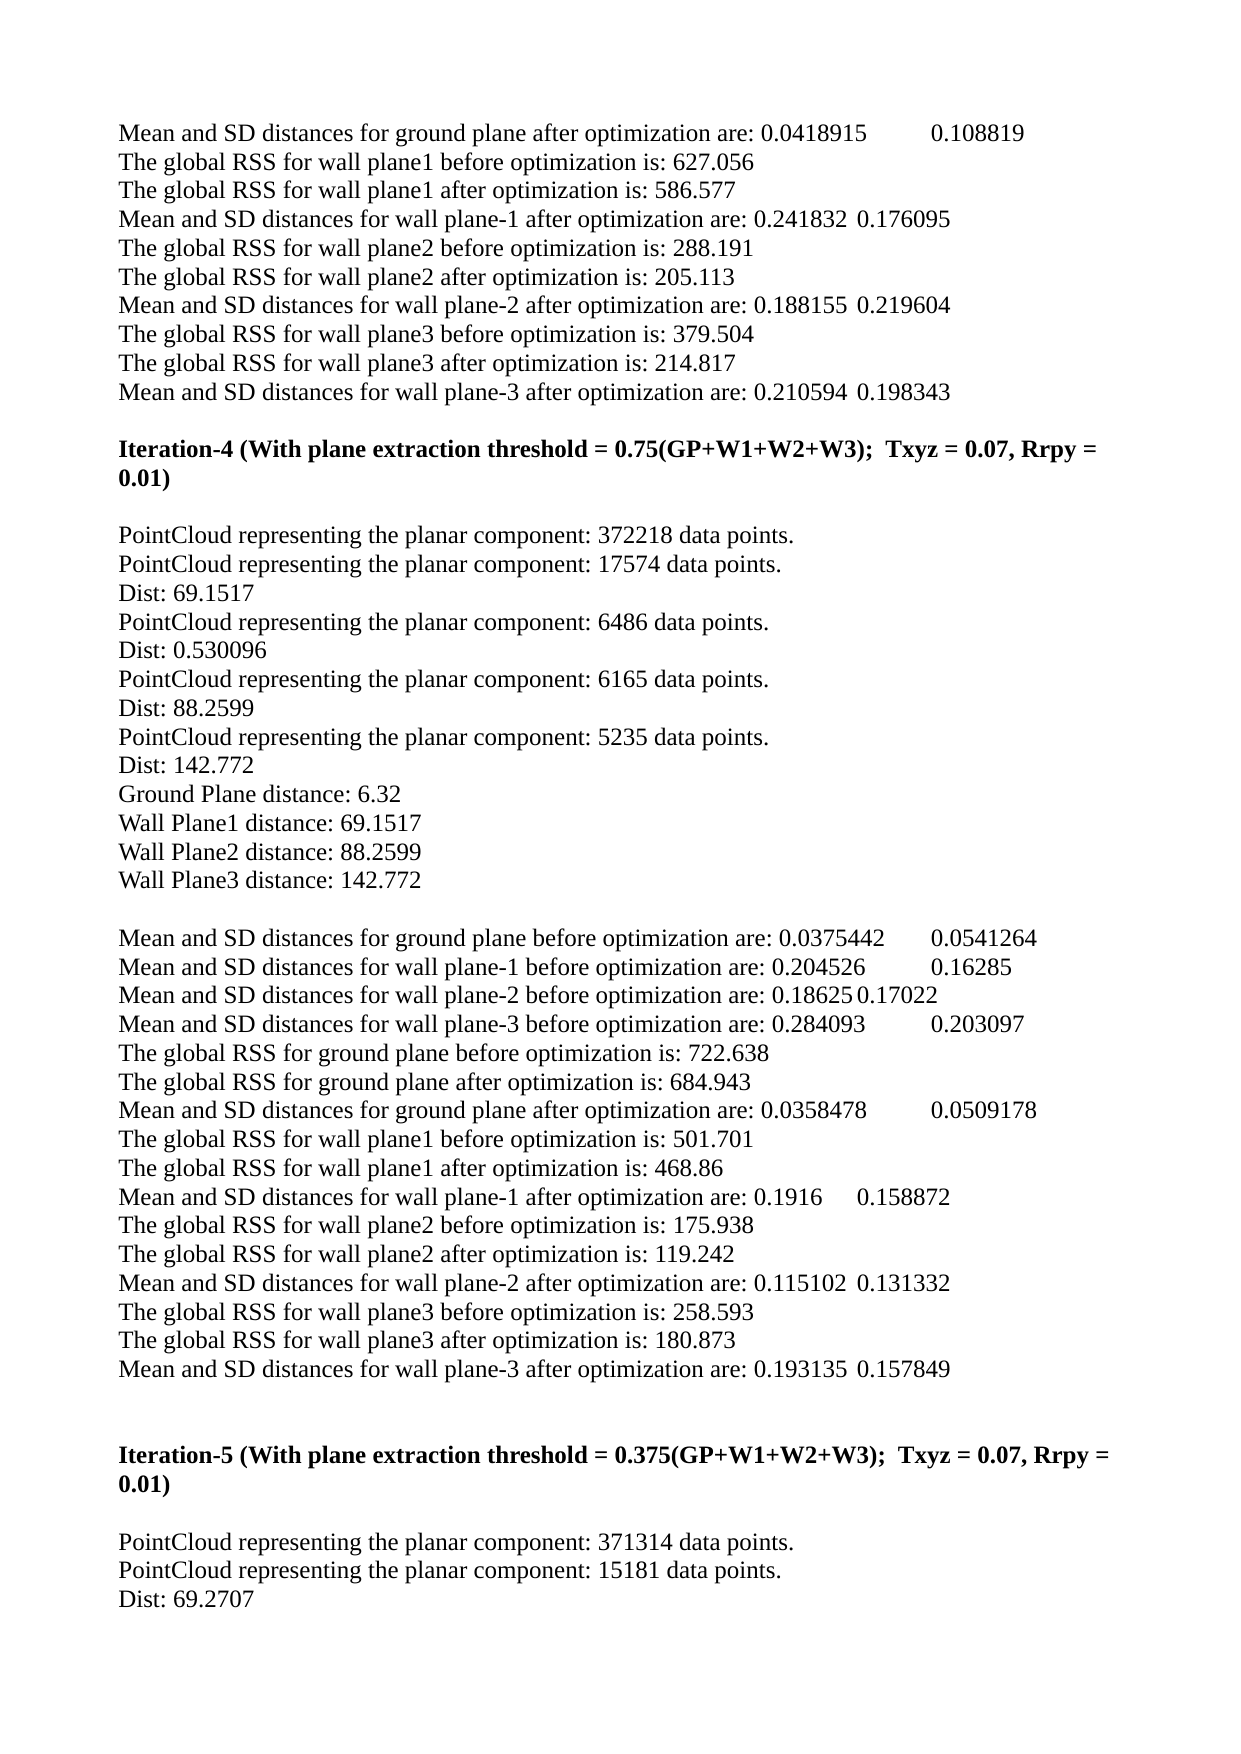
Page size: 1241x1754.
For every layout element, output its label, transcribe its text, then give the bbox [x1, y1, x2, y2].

text Mean and SD distances for wall plane-3 after optimization are: 0.210594 0.198343 [118, 377, 1122, 406]
text The global RSS for wall plane1 before optimization is: 501.701 [118, 1124, 1122, 1153]
text The global RSS for wall plane1 after optimization is: 468.86 [118, 1153, 1122, 1182]
text Mean and SD distances for wall plane-3 before optimization are: 0.284093 0.203097 [118, 1009, 1122, 1038]
text The global RSS for wall plane1 after optimization is: 586.577 [118, 176, 1122, 204]
text Mean and SD distances for ground plane after optimization are: 0.0418915 0.108819 [118, 118, 1122, 147]
text The global RSS for wall plane3 after optimization is: 214.817 [118, 348, 1122, 377]
text The global RSS for wall plane3 after optimization is: 180.873 [118, 1326, 1122, 1354]
text Mean and SD distances for wall plane-3 after optimization are: 0.193135 0.157849 [118, 1354, 1122, 1383]
text Mean and SD distances for wall plane-1 after optimization are: 0.241832 0.176095 [118, 204, 1122, 233]
text The global RSS for wall plane2 before optimization is: 175.938 [118, 1211, 1122, 1239]
text PointCloud representing the planar component: 17574 data points. [118, 549, 1122, 578]
text PointCloud representing the planar component: 6486 data points. [118, 607, 1122, 636]
text The global RSS for ground plane after optimization is: 684.943 [118, 1067, 1122, 1096]
text The global RSS for ground plane before optimization is: 722.638 [118, 1038, 1122, 1067]
text The global RSS for wall plane2 before optimization is: 288.191 [118, 233, 1122, 262]
text The global RSS for wall plane3 before optimization is: 258.593 [118, 1297, 1122, 1326]
text Wall Plane1 distance: 69.1517 [118, 808, 1122, 837]
text Dist: 69.2707 [118, 1584, 1122, 1613]
text Dist: 0.530096 [118, 636, 1122, 664]
text Mean and SD distances for wall plane-2 after optimization are: 0.115102 0.131332 [118, 1268, 1122, 1297]
text Mean and SD distances for ground plane after optimization are: 0.0358478 0.0509178 [118, 1096, 1122, 1124]
text The global RSS for wall plane1 before optimization is: 627.056 [118, 147, 1122, 176]
text PointCloud representing the planar component: 15181 data points. [118, 1556, 1122, 1584]
text The global RSS for wall plane2 after optimization is: 119.242 [118, 1239, 1122, 1268]
text Ground Plane distance: 6.32 [118, 779, 1122, 808]
text Mean and SD distances for wall plane-1 before optimization are: 0.204526 0.16285 [118, 952, 1122, 981]
text Wall Plane3 distance: 142.772 [118, 866, 1122, 894]
text The global RSS for wall plane2 after optimization is: 205.113 [118, 262, 1122, 291]
text The global RSS for wall plane3 before optimization is: 379.504 [118, 319, 1122, 348]
text Dist: 142.772 [118, 751, 1122, 779]
text Iteration-5 (With plane extraction threshold = 0.375(GP+W1+W2+W3); Txyz = 0.07, Rrpy = 0.01) [118, 1441, 1122, 1498]
text PointCloud representing the planar component: 372218 data points. [118, 521, 1122, 549]
text PointCloud representing the planar component: 6165 data points. [118, 664, 1122, 693]
text Iteration-4 (With plane extraction threshold = 0.75(GP+W1+W2+W3); Txyz = 0.07, Rrpy = 0.01) [118, 434, 1122, 492]
text Mean and SD distances for wall plane-1 after optimization are: 0.1916 0.158872 [118, 1182, 1122, 1211]
text Wall Plane2 distance: 88.2599 [118, 837, 1122, 866]
text PointCloud representing the planar component: 371314 data points. [118, 1527, 1122, 1556]
text Mean and SD distances for wall plane-2 after optimization are: 0.188155 0.219604 [118, 291, 1122, 319]
text Dist: 88.2599 [118, 693, 1122, 722]
text Mean and SD distances for wall plane-2 before optimization are: 0.18625 0.17022 [118, 981, 1122, 1009]
text PointCloud representing the planar component: 5235 data points. [118, 722, 1122, 751]
text Dist: 69.1517 [118, 578, 1122, 607]
text Mean and SD distances for ground plane before optimization are: 0.0375442 0.0541264 [118, 923, 1122, 952]
